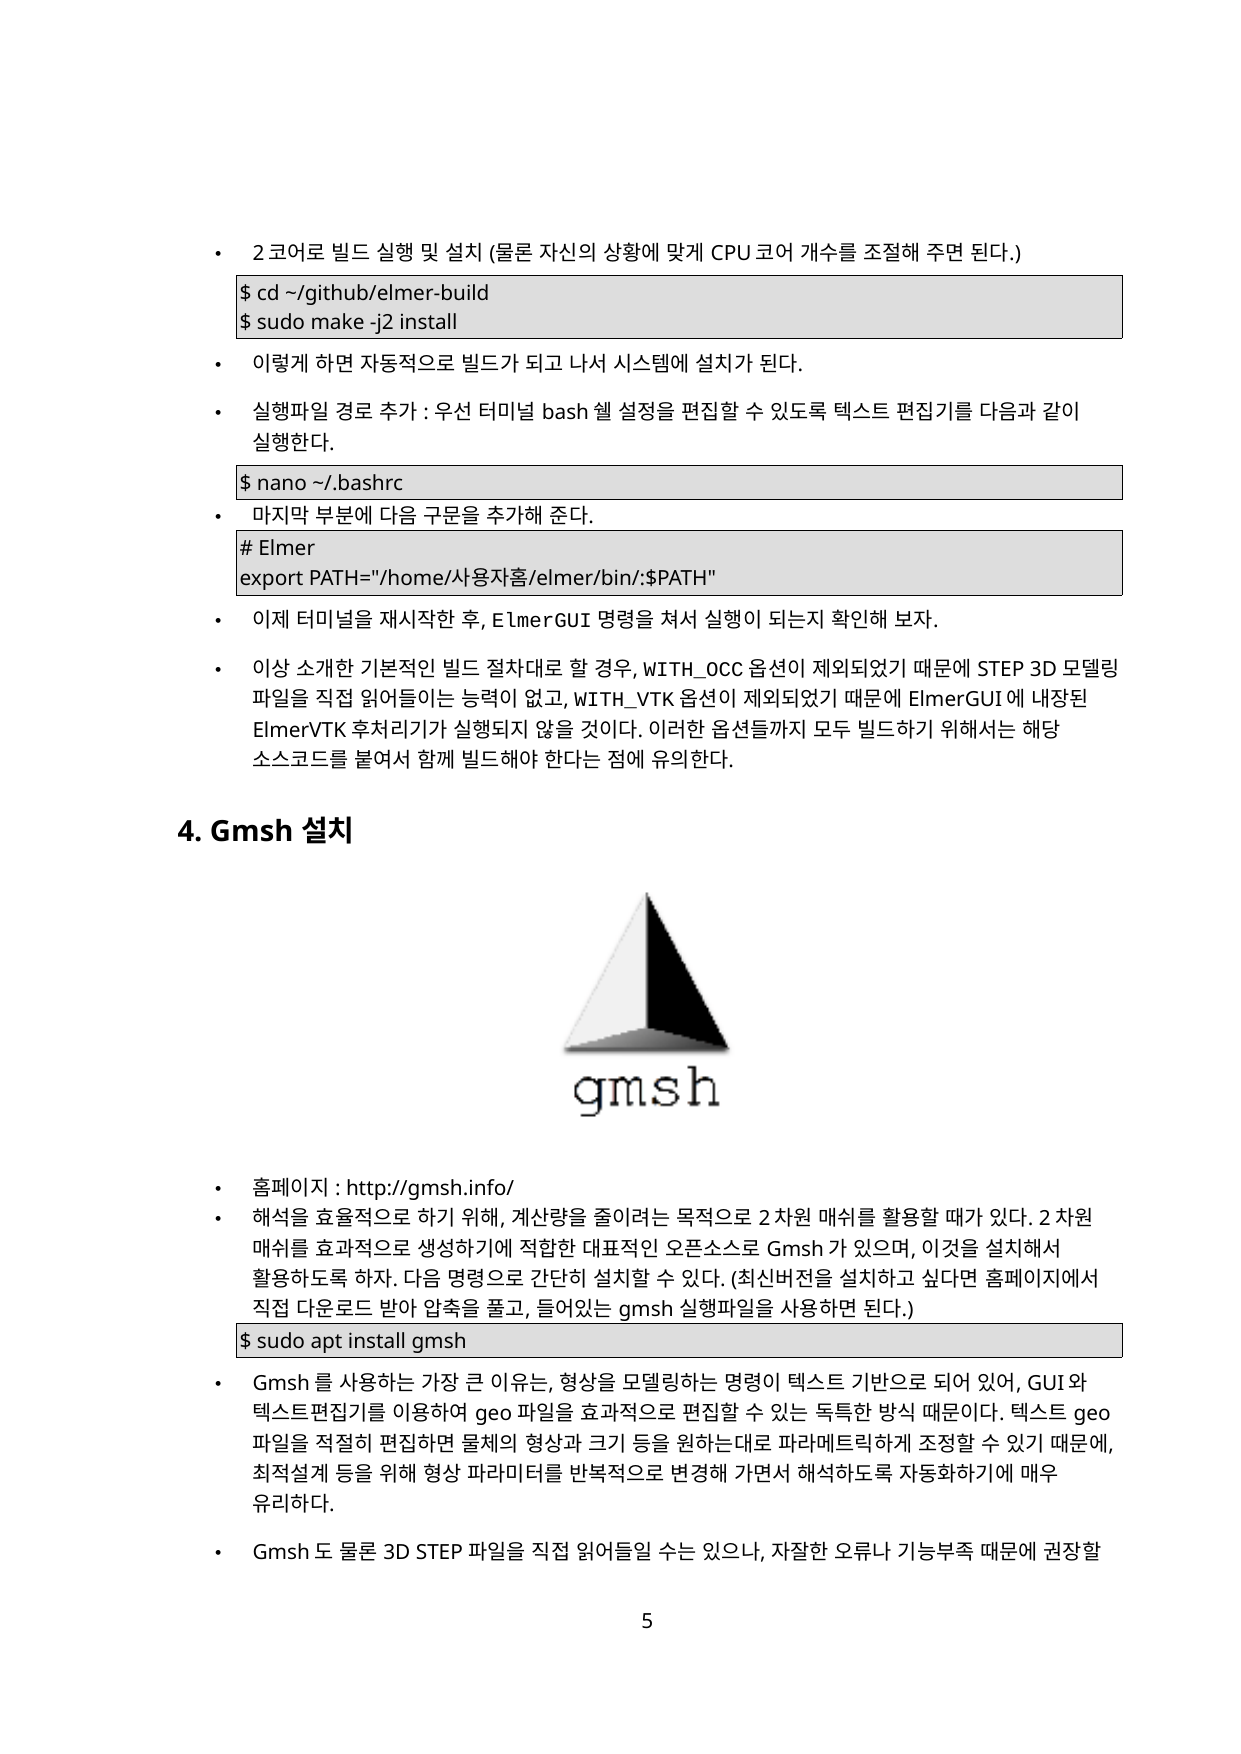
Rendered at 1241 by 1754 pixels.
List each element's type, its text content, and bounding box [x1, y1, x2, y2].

text export PATH="/home/사용자홈/elmer/bin/:$PATH" [237, 558, 1122, 595]
list 해석을 효율적으로 하기 위해, 계산량을 줄이려는 목적으로 2차원 매쉬를 활용할 때가 있다. 2차원 매쉬를 효과적으로 생성하기에 적합한 대표적인 오픈소스로 Gmsh가 있으며, 이것을 설치해서 활용하도록 하자. 다음 명령으로 간단히 설치할 수 있다. (최신버전을 설치하고 싶다면 홈페이지에서 직접 다운로드 받아 압축을 풀고, 들어있는 gmsh 실행파일을 사용하면 된다.) [215, 1202, 1122, 1323]
subtitle 4. Gmsh 설치 [177, 807, 1122, 850]
text # Elmer [237, 531, 1122, 558]
text $ sudo make -j2 install [237, 304, 1122, 338]
list 이상 소개한 기본적인 빌드 절차대로 할 경우, WITH_OCC 옵션이 제외되었기 때문에 STEP 3D 모델링 파일을 직접 읽어들이는 능력이 없고, WITH_VTK 옵션이 제외되었기 때문에 ElmerGUI에 내장된 ElmerVTK 후처리기가 실행되지 않을 것이다. 이러한 옵션들까지 모두 빌드하기 위해서는 해당 소스코드를 붙여서 함께 빌드해야 한다는 점에 유의한다. [215, 652, 1122, 773]
text $ cd ~/github/elmer-build [237, 276, 1122, 304]
list Gmsh를 사용하는 가장 큰 이유는, 형상을 모델링하는 명령이 텍스트 기반으로 되어 있어, GUI와 텍스트편집기를 이용하여 geo 파일을 효과적으로 편집할 수 있는 독특한 방식 때문이다. 텍스트 geo 파일을 적절히 편집하면 물체의 형상과 크기 등을 원하는대로 파라메트릭하게 조정할 수 있기 때문에, 최적설계 등을 위해 형상 파라미터를 반복적으로 변경해 가면서 해석하도록 자동화하기에 매우 유리하다. [215, 1366, 1122, 1518]
text $ nano ~/.bashrc [237, 466, 1122, 499]
list Gmsh도 물론 3D STEP 파일을 직접 읽어들일 수는 있으나, 자잘한 오류나 기능부족 때문에 권장할 [215, 1536, 1122, 1566]
text $ sudo apt install gmsh [237, 1324, 1122, 1357]
list 이렇게 하면 자동적으로 빌드가 되고 나서 시스템에 설치가 된다. [215, 347, 1122, 378]
picture [527, 891, 772, 1142]
list 이제 터미널을 재시작한 후, ElmerGUI 명령을 쳐서 실행이 되는지 확인해 보자. [215, 604, 1122, 634]
list 실행파일 경로 추가 : 우선 터미널 bash쉘 설정을 편집할 수 있도록 텍스트 편집기를 다음과 같이 실행한다. [215, 396, 1122, 456]
list 홈페이지 : http://gmsh.info/ [215, 1171, 1122, 1202]
list 2코어로 빌드 실행 및 설치 (물론 자신의 상황에 맞게 CPU코어 개수를 조절해 주면 된다.) [215, 236, 1122, 266]
list 마지막 부분에 다음 구문을 추가해 준다. [215, 499, 1122, 530]
